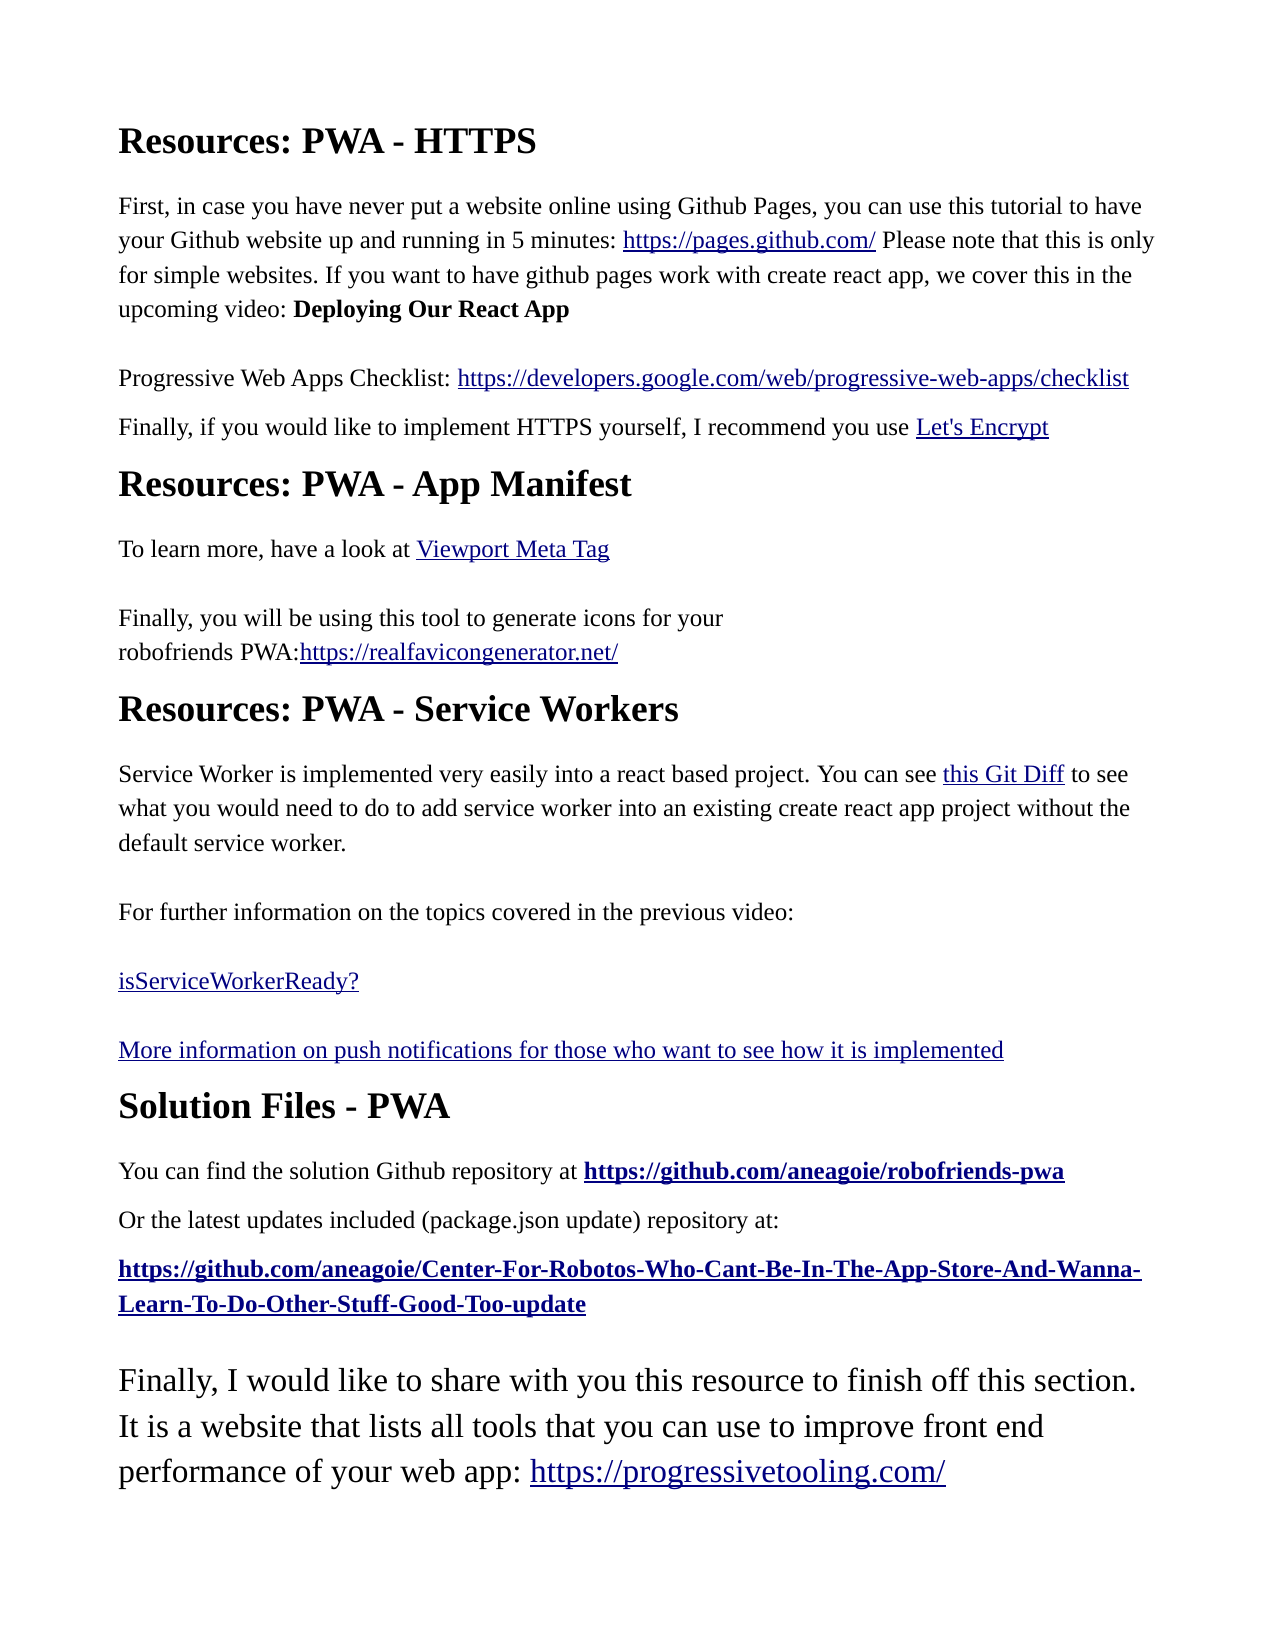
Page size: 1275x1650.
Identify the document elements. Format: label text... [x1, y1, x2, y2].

text To learn more, have a look at Viewport Meta Tag Finally, you will be using this tool to generate icons for your robofriends PWA:https://realfavicongenerator.net/ [118, 534, 1157, 666]
text Solution Files - PWA [118, 1084, 1157, 1127]
text https://github.com/aneagoie/Center-For-Robotos-Who-Cant-Be-In-The-App-Store-And-Wanna-Learn-To-Do-Other-Stuff-Good-Too-update Finally, I would like to share with you this resource to finish off this section. It is a website that lists all tools that you can use to improve front end performance of your web app: https://progressivetooling.com/ [118, 1254, 1157, 1490]
text You can find the solution Github repository at https://github.com/aneagoie/robofriends-pwa [118, 1156, 1157, 1185]
text Finally, if you would like to implement HTTPS yourself, I recommend you use Let's Encrypt [118, 412, 1157, 441]
text Service Worker is implemented very easily into a react based project. You can see this Git Diff to see what you would need to do to add service worker into an existing create react app project without the default service worker. For further information on the topics covered in the previous video: isServiceWorkerReady? More information on push notifications for those who want to see how it is implemented [118, 759, 1157, 1063]
text First, in case you have never put a website online using Github Pages, you can use this tutorial to have your Github website up and running in 5 minutes: https://pages.github.com/ Please note that this is only for simple websites. If you want to have github pages work with create react app, we cover this in the upcoming video: Deploying Our React App Progressive Web Apps Checklist: https://developers.google.com/web/progressive-web-apps/checklist [118, 191, 1157, 392]
text Resources: PWA - Service Workers [118, 686, 1157, 729]
text Or the latest updates included (package.json update) repository at: [118, 1206, 1157, 1234]
text Resources: PWA - App Manifest [118, 461, 1157, 504]
text Resources: PWA - HTTPS [118, 118, 1157, 161]
